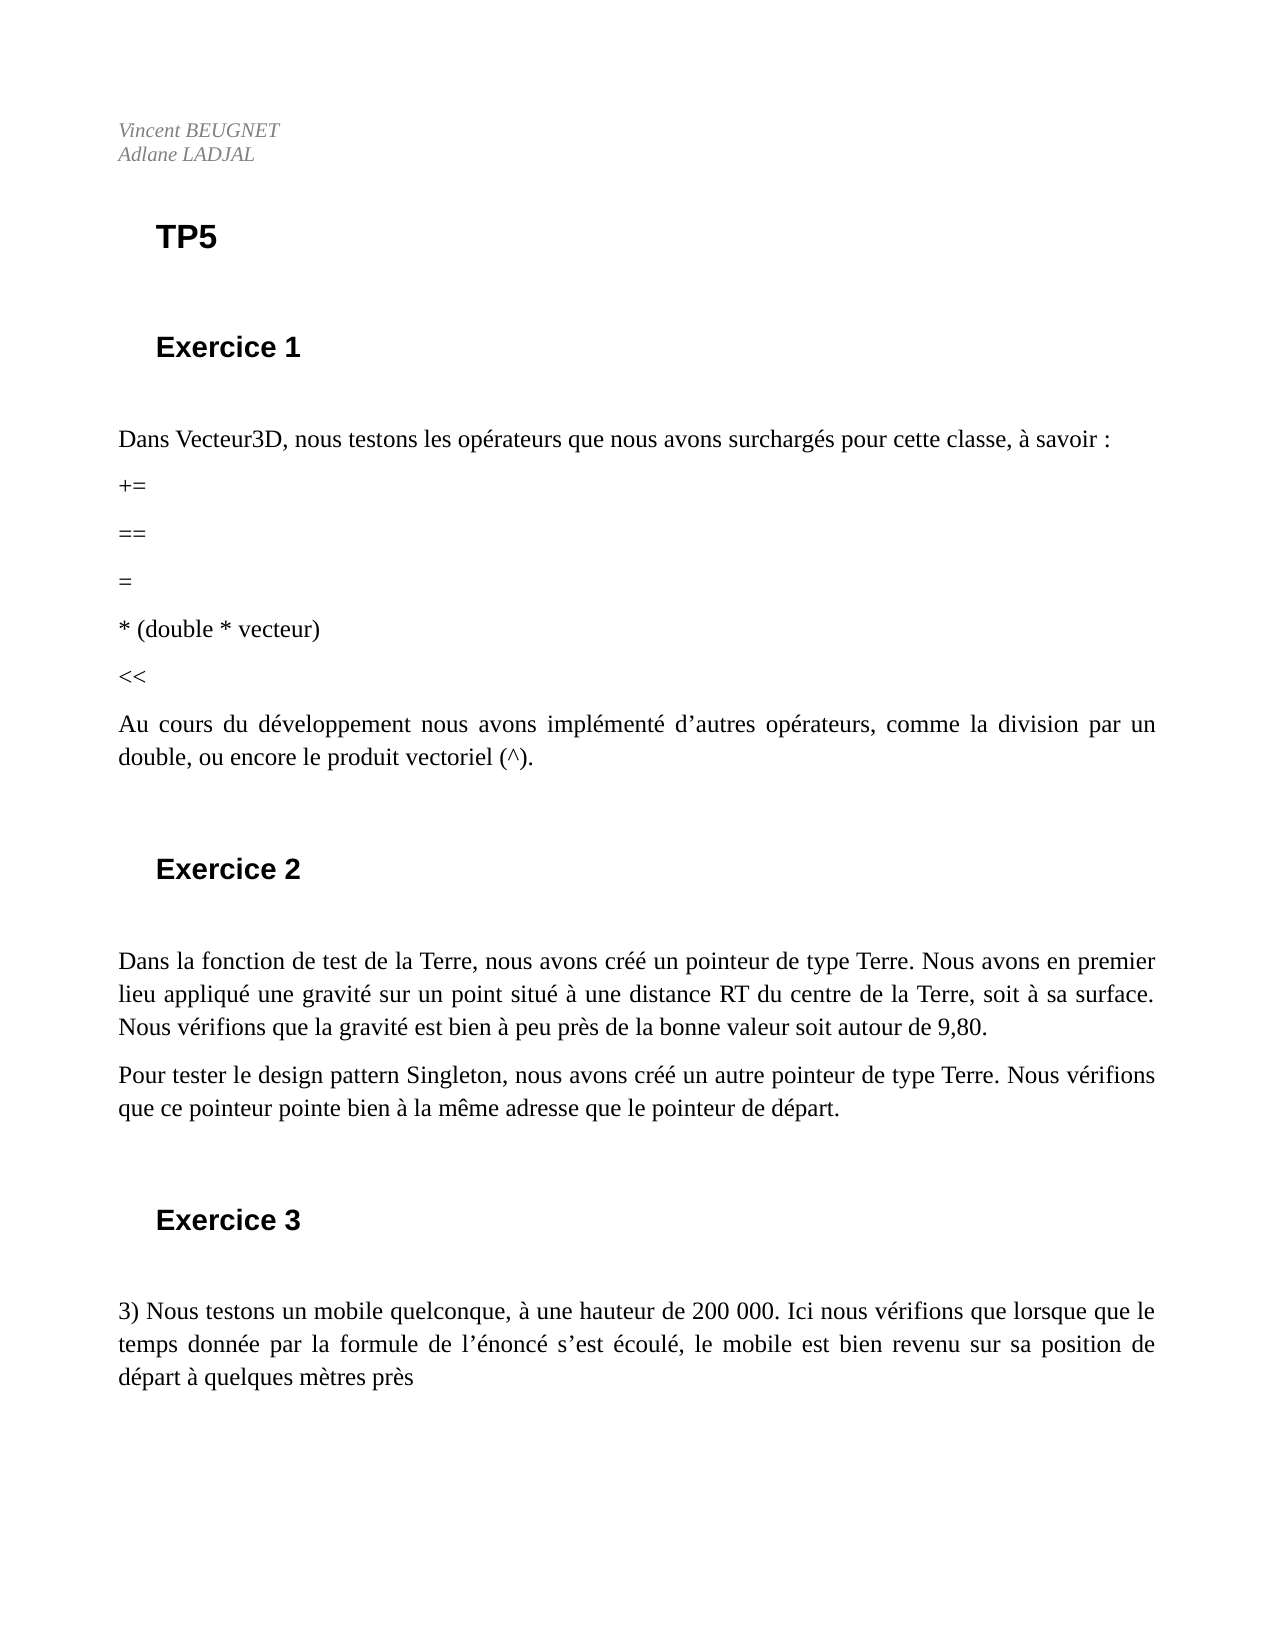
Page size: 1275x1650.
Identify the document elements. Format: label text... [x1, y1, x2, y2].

subtitle Exercice 1 [156, 330, 1157, 364]
text << [118, 662, 1157, 691]
text == [118, 519, 1157, 548]
subtitle TP5 [156, 217, 1157, 255]
text Dans la fonction de test de la Terre, nous avons créé un pointeur de type Terre. Nous avons en premier lieu appliqué une gravité sur un point situé à une distance RT du centre de la Terre, soit à sa surface. Nous vérifions que la gravité est bien à peu près de la bonne valeur soit autour de 9,80. [118, 946, 1157, 1041]
text Dans Vecteur3D, nous testons les opérateurs que nous avons surchargés pour cette classe, à savoir : [118, 424, 1157, 452]
subtitle Exercice 3 [156, 1202, 1157, 1236]
subtitle Exercice 2 [156, 852, 1157, 886]
text * (double * vecteur) [118, 614, 1157, 643]
text = [118, 567, 1157, 595]
text += [118, 471, 1157, 500]
text Au cours du développement nous avons implémenté d’autres opérateurs, comme la division par un double, ou encore le produit vectoriel (^). [118, 709, 1157, 771]
text Pour tester le design pattern Singleton, nous avons créé un autre pointeur de type Terre. Nous vérifions que ce pointeur pointe bien à la même adresse que le pointeur de départ. [118, 1060, 1157, 1121]
text 3) Nous testons un mobile quelconque, à une hauteur de 200 000. Ici nous vérifions que lorsque que le temps donnée par la formule de l’énoncé s’est écoulé, le mobile est bien revenu sur sa position de départ à quelques mètres près [118, 1296, 1157, 1391]
